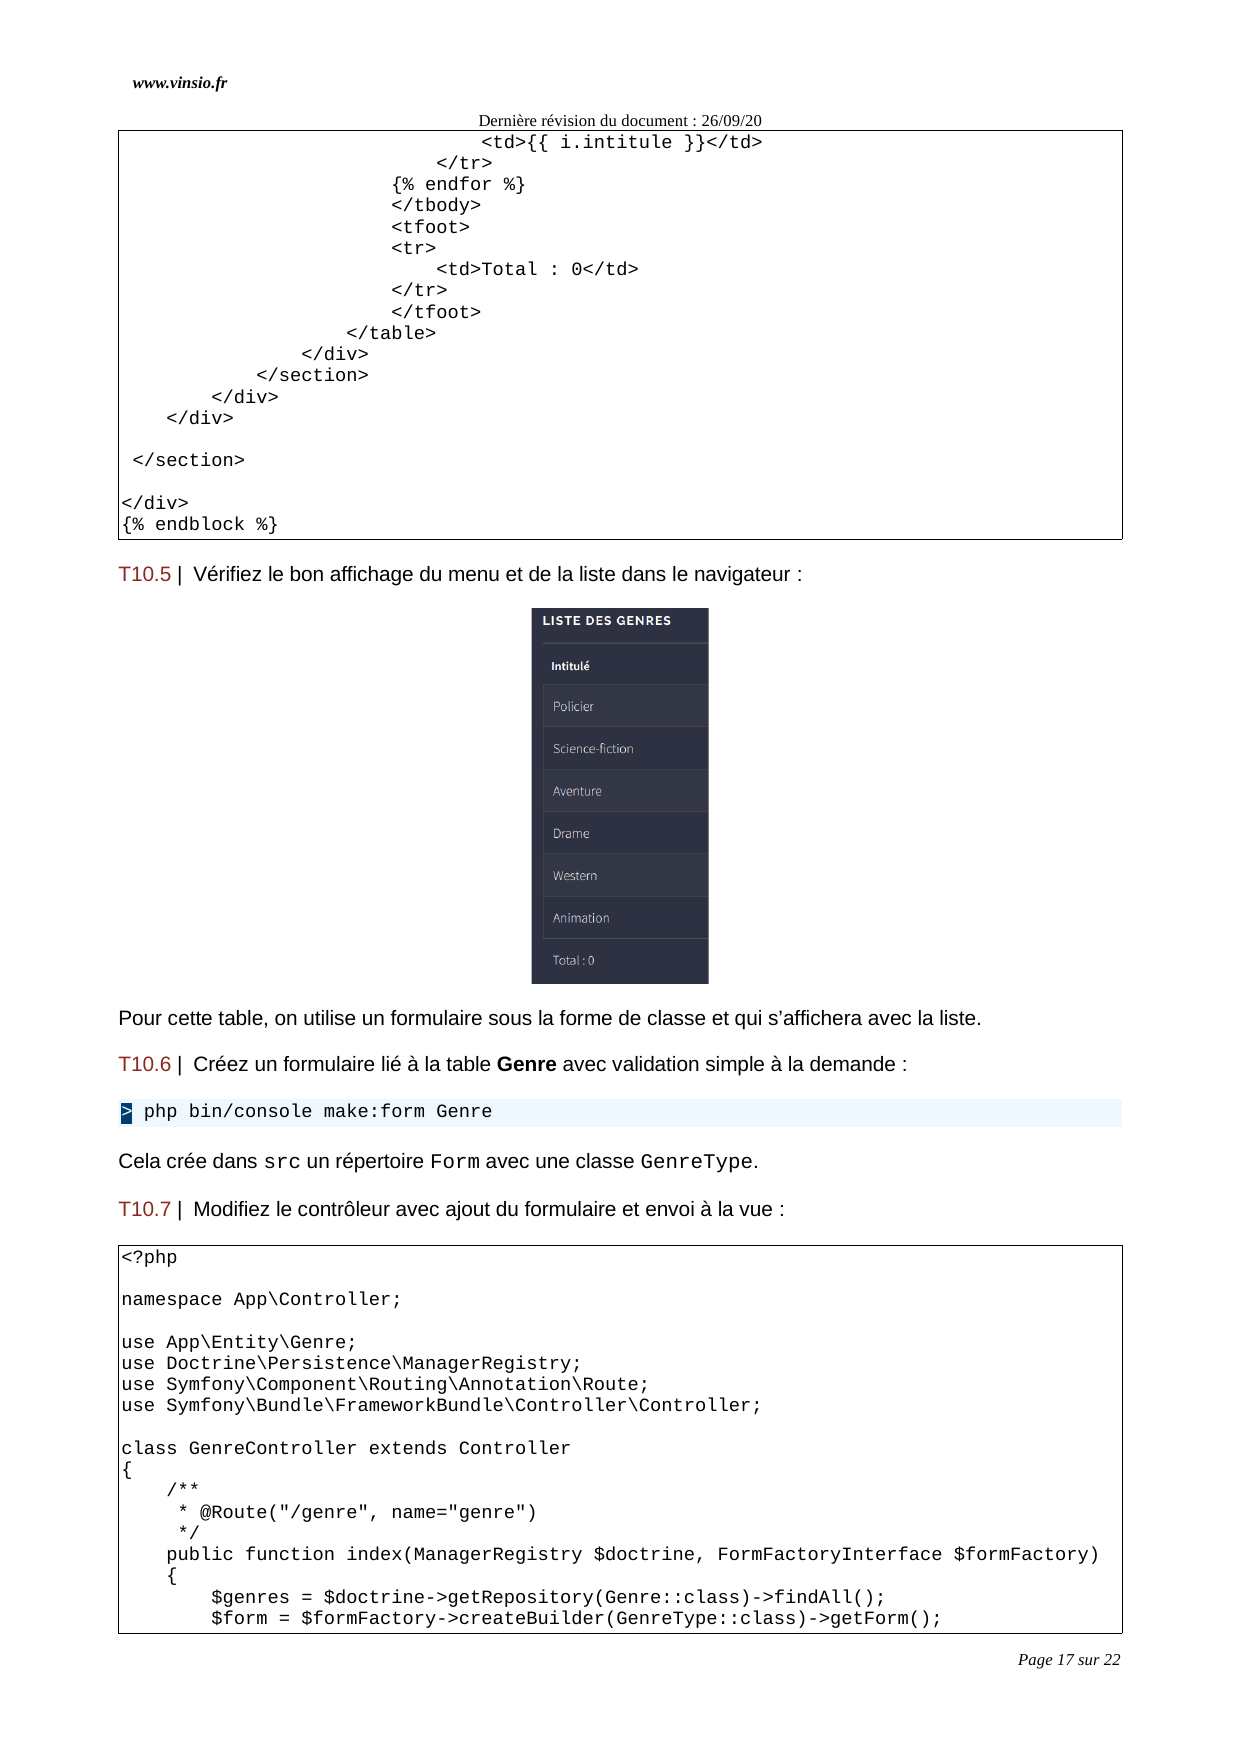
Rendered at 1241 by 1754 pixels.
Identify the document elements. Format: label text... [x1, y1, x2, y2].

text use Doctrine\Persistence\ManagerRegistry; [119, 1351, 1122, 1372]
text $genres = $doctrine->getRepository(Genre::class)->findAll(); [119, 1584, 1122, 1606]
text <?php [119, 1246, 1122, 1269]
text Pour cette table, on utilise un formulaire sous la forme de classe et qui s’affichera avec la liste. [118, 1007, 1122, 1030]
text Cela crée dans src un répertoire Form avec une classe GenreType. [118, 1150, 1122, 1175]
text */ [119, 1521, 1122, 1542]
text </tfoot> [119, 299, 1122, 321]
text { [119, 1563, 1122, 1584]
text $form = $formFactory->createBuilder(GenreType::class)->getForm(); [119, 1606, 1122, 1633]
text {% endfor %} [119, 172, 1122, 193]
text public function index(ManagerRegistry $doctrine, FormFactoryInterface $formFactory) [119, 1542, 1122, 1563]
text </div> </section> </div> {% endblock %} [119, 406, 1122, 539]
text <td>{{ i.intitule }}</td> [119, 131, 1122, 151]
text </div> [119, 342, 1122, 363]
text </section> [119, 363, 1122, 384]
text <tr> [119, 236, 1122, 257]
text use Symfony\Component\Routing\Annotation\Route; [119, 1372, 1122, 1393]
text /** [119, 1478, 1122, 1499]
text use App\Entity\Genre; [119, 1329, 1122, 1351]
text </tbody> [119, 193, 1122, 214]
text T10.5 | Vérifiez le bon affichage du menu et de la liste dans le navigateur : [118, 562, 1122, 586]
text T10.6 | Créez un formulaire lié à la table Genre avec validation simple à la demande : [118, 1053, 1122, 1076]
text * @Route("/genre", name="genre") [119, 1499, 1122, 1521]
text class GenreController extends Controller [119, 1436, 1122, 1457]
picture [531, 608, 709, 984]
text <tfoot> [119, 214, 1122, 236]
text > php bin/console make:form Genre [118, 1099, 1122, 1127]
text </div> [119, 384, 1122, 406]
text </tr> [119, 278, 1122, 299]
text use Symfony\Bundle\FrameworkBundle\Controller\Controller; [119, 1393, 1122, 1417]
text </tr> [119, 151, 1122, 172]
text { [119, 1457, 1122, 1478]
text <td>Total : 0</td> [119, 257, 1122, 278]
text </table> [119, 321, 1122, 342]
text T10.7 | Modifiez le contrôleur avec ajout du formulaire et envoi à la vue : [118, 1198, 1122, 1221]
text namespace App\Controller; [119, 1287, 1122, 1311]
